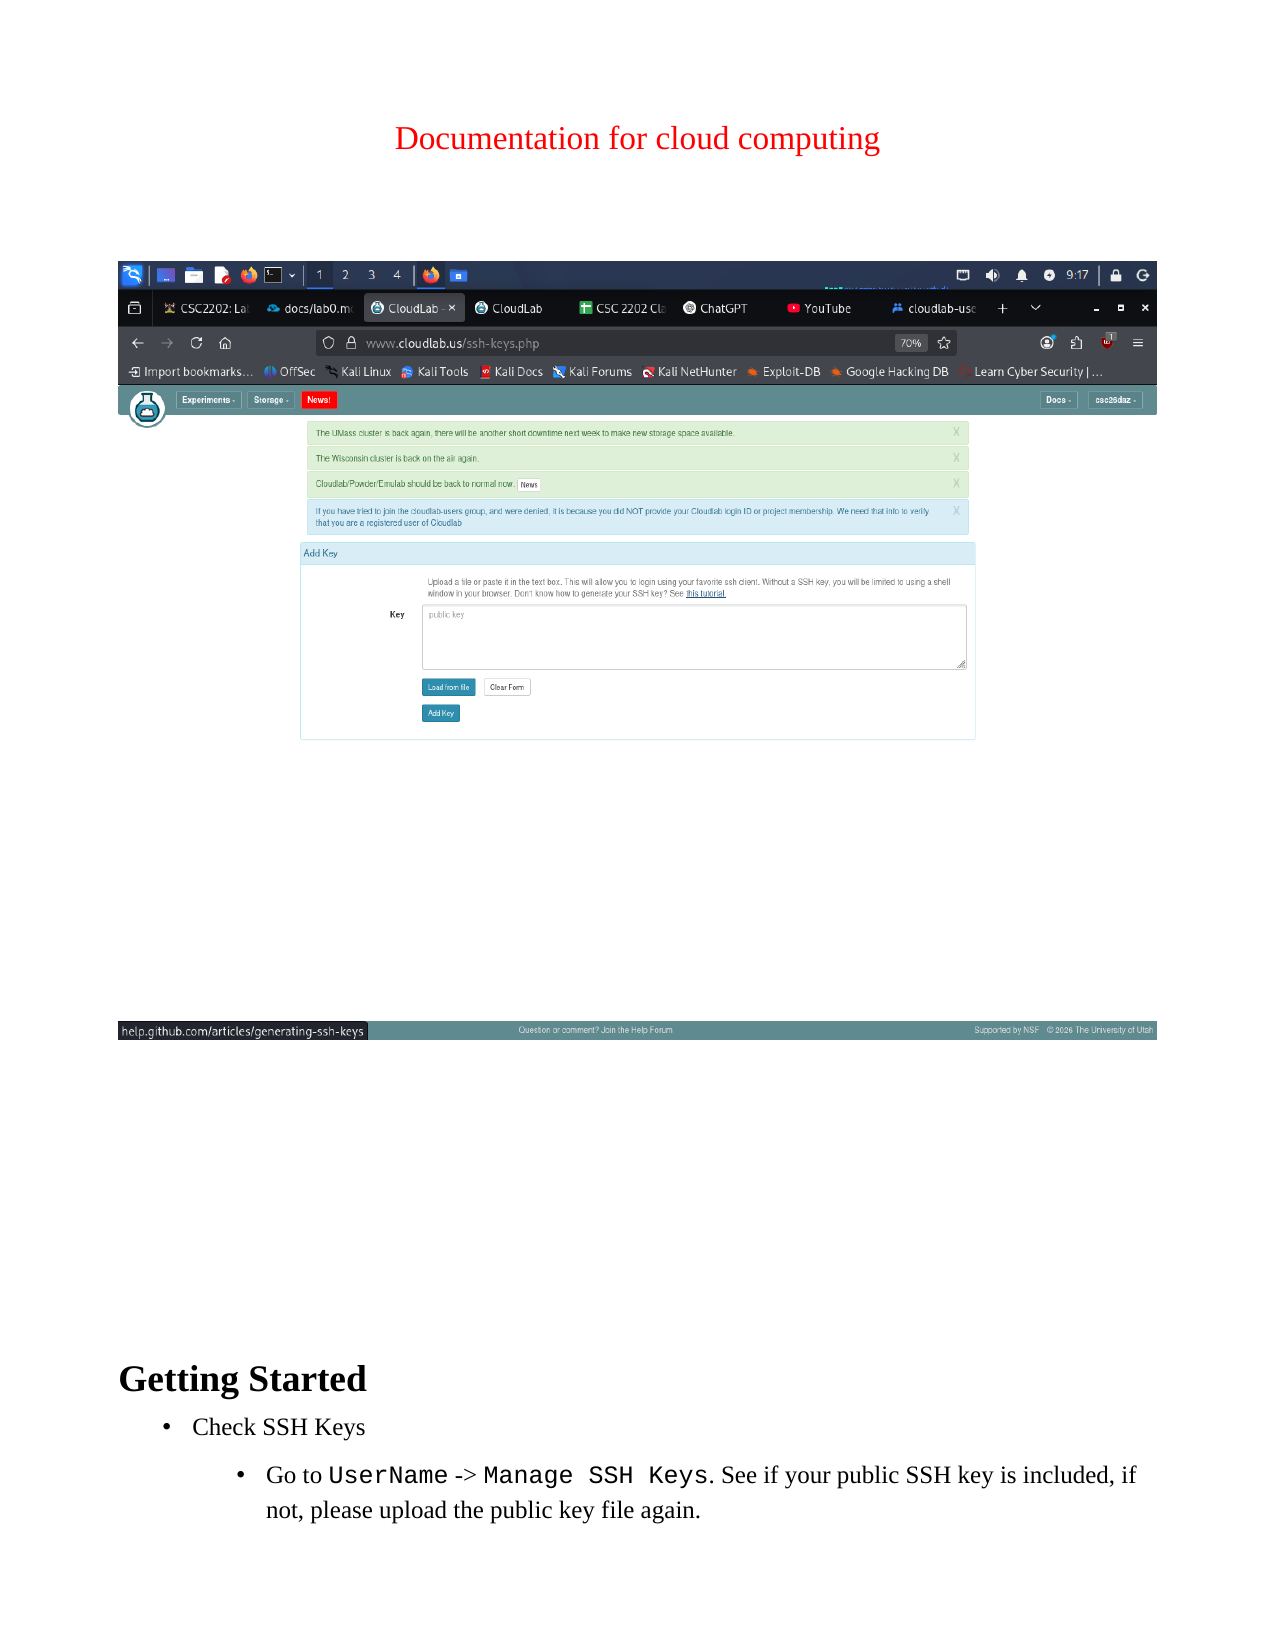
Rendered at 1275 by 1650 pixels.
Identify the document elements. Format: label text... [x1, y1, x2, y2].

list Go to UserName -> Manage SSH Keys. See if your public SSH key is included, if not, please upload the public key file again. [236, 1460, 1157, 1524]
list Check SSH Keys [162, 1412, 1157, 1441]
picture [118, 261, 1157, 1040]
text Documentation for cloud computing [118, 118, 1157, 156]
subtitle Getting Started [118, 1357, 1157, 1400]
